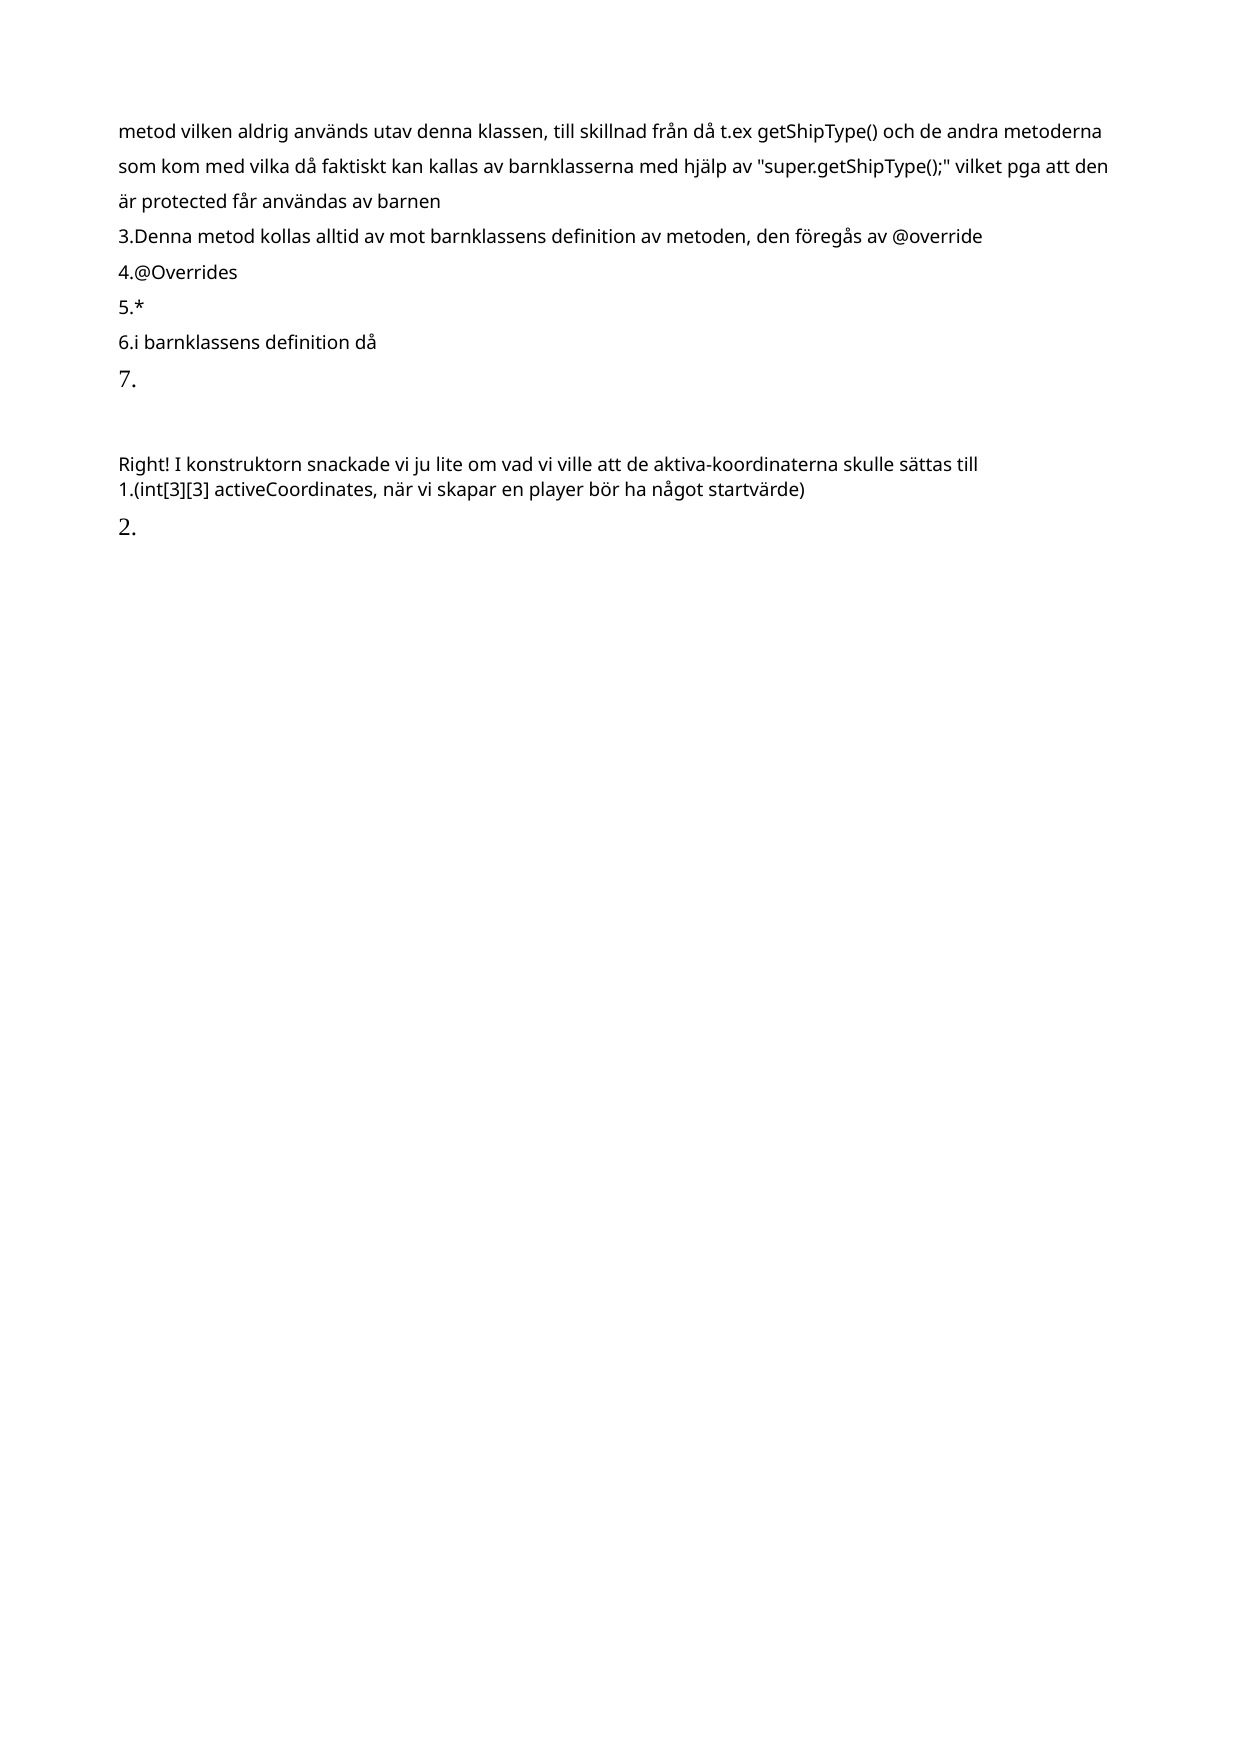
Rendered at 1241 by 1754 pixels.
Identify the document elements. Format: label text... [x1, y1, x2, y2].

list i barnklassens definition då [118, 329, 1122, 355]
list (int[3][3] activeCoordinates, när vi skapar en player bör ha något startvärde) [118, 477, 1122, 502]
list metod vilken aldrig används utav denna klassen, till skillnad från då t.ex getShipType() och de andra metoderna som kom med vilka då faktiskt kan kallas av barnklasserna med hjälp av "super.getShipType();" vilket pga att den är protected får användas av barnen [118, 118, 1122, 214]
list * [118, 294, 1122, 320]
list @Overrides [118, 259, 1122, 285]
list Right! I konstruktorn snackade vi ju lite om vad vi ville att de aktiva-koordinaterna skulle sättas till [118, 364, 1122, 477]
list Denna metod kollas alltid av mot barnklassens definition av metoden, den föregås av @override [118, 224, 1122, 249]
